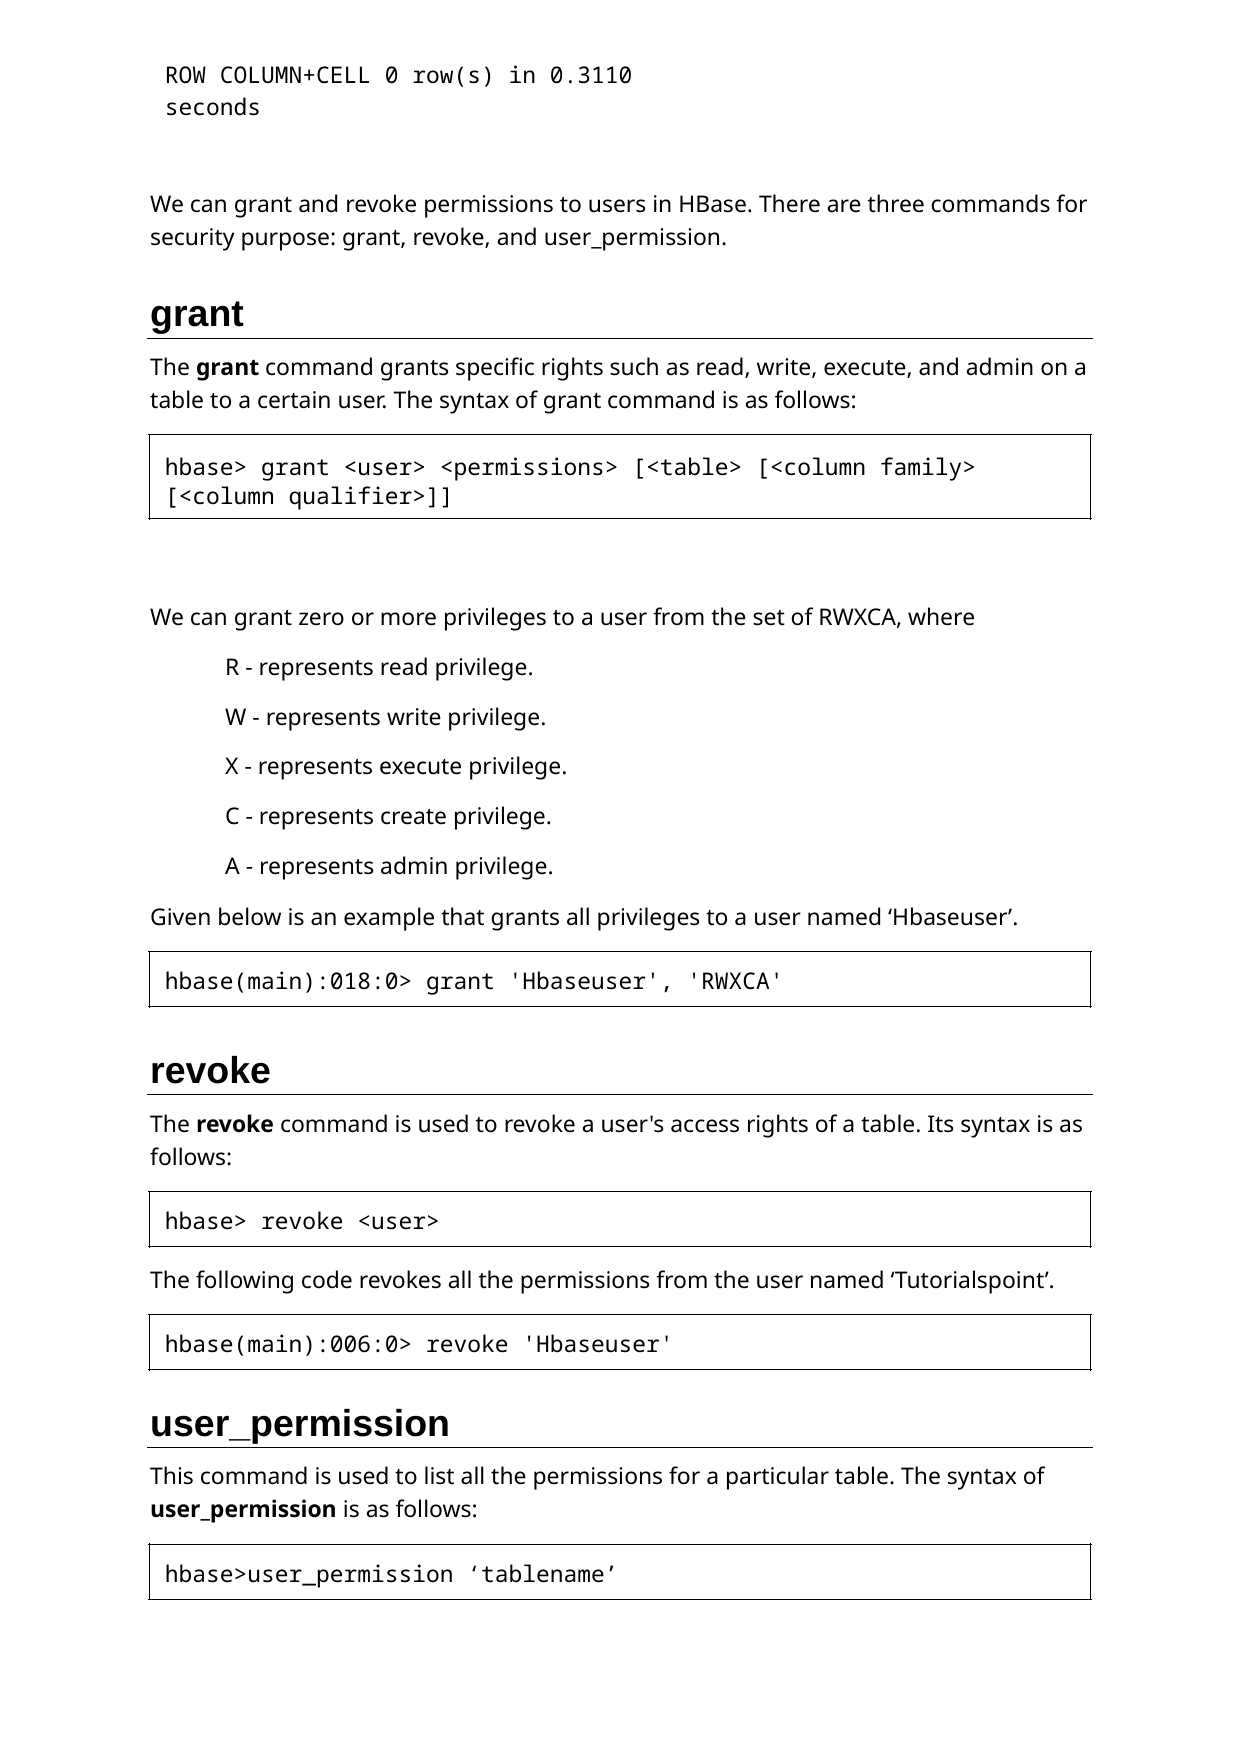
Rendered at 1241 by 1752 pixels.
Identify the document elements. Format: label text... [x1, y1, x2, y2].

list C - represents create privilege. [187, 800, 1090, 831]
text hbase> revoke <user> [164, 1205, 1090, 1236]
text We can grant and revoke permissions to users in HBase. There are three commands for security purpose: grant, revoke, and user_permission. [150, 188, 1090, 252]
text The grant command grants specific rights such as read, write, execute, and admin on a table to a certain user. The syntax of grant command is as follows: [150, 351, 1090, 415]
text grant [150, 292, 1090, 335]
text hbase(main):006:0> revoke 'Hbaseuser' [164, 1328, 1090, 1359]
list R - represents read privilege. [187, 651, 1090, 682]
text ROW COLUMN+CELL 0 row(s) in 0.3110 seconds [164, 59, 740, 122]
text The revoke command is used to revoke a user's access rights of a table. Its syntax is as follows: [150, 1108, 1090, 1172]
text user_permission [150, 1401, 1090, 1444]
list X - represents execute privilege. [187, 750, 1090, 782]
list A - represents admin privilege. [187, 850, 1090, 881]
text hbase>user_permission ‘tablename’ [164, 1557, 1090, 1589]
text We can grant zero or more privileges to a user from the set of RWXCA, where [150, 601, 1090, 632]
text The following code revokes all the permissions from the user named ‘Tutorialspoint’. [150, 1264, 1090, 1295]
text hbase(main):018:0> grant 'Hbaseuser', 'RWXCA' [164, 965, 1090, 996]
list W - represents write privilege. [187, 700, 1090, 732]
text revoke [150, 1048, 1090, 1091]
text This command is used to list all the permissions for a particular table. The syntax of user_permission is as follows: [150, 1460, 1090, 1524]
text hbase> grant <user> <permissions> [<table> [<column family> [<column qualifier>]] [164, 452, 1024, 511]
text Given below is an example that grants all privileges to a user named ‘Hbaseuser’. [150, 901, 1090, 932]
